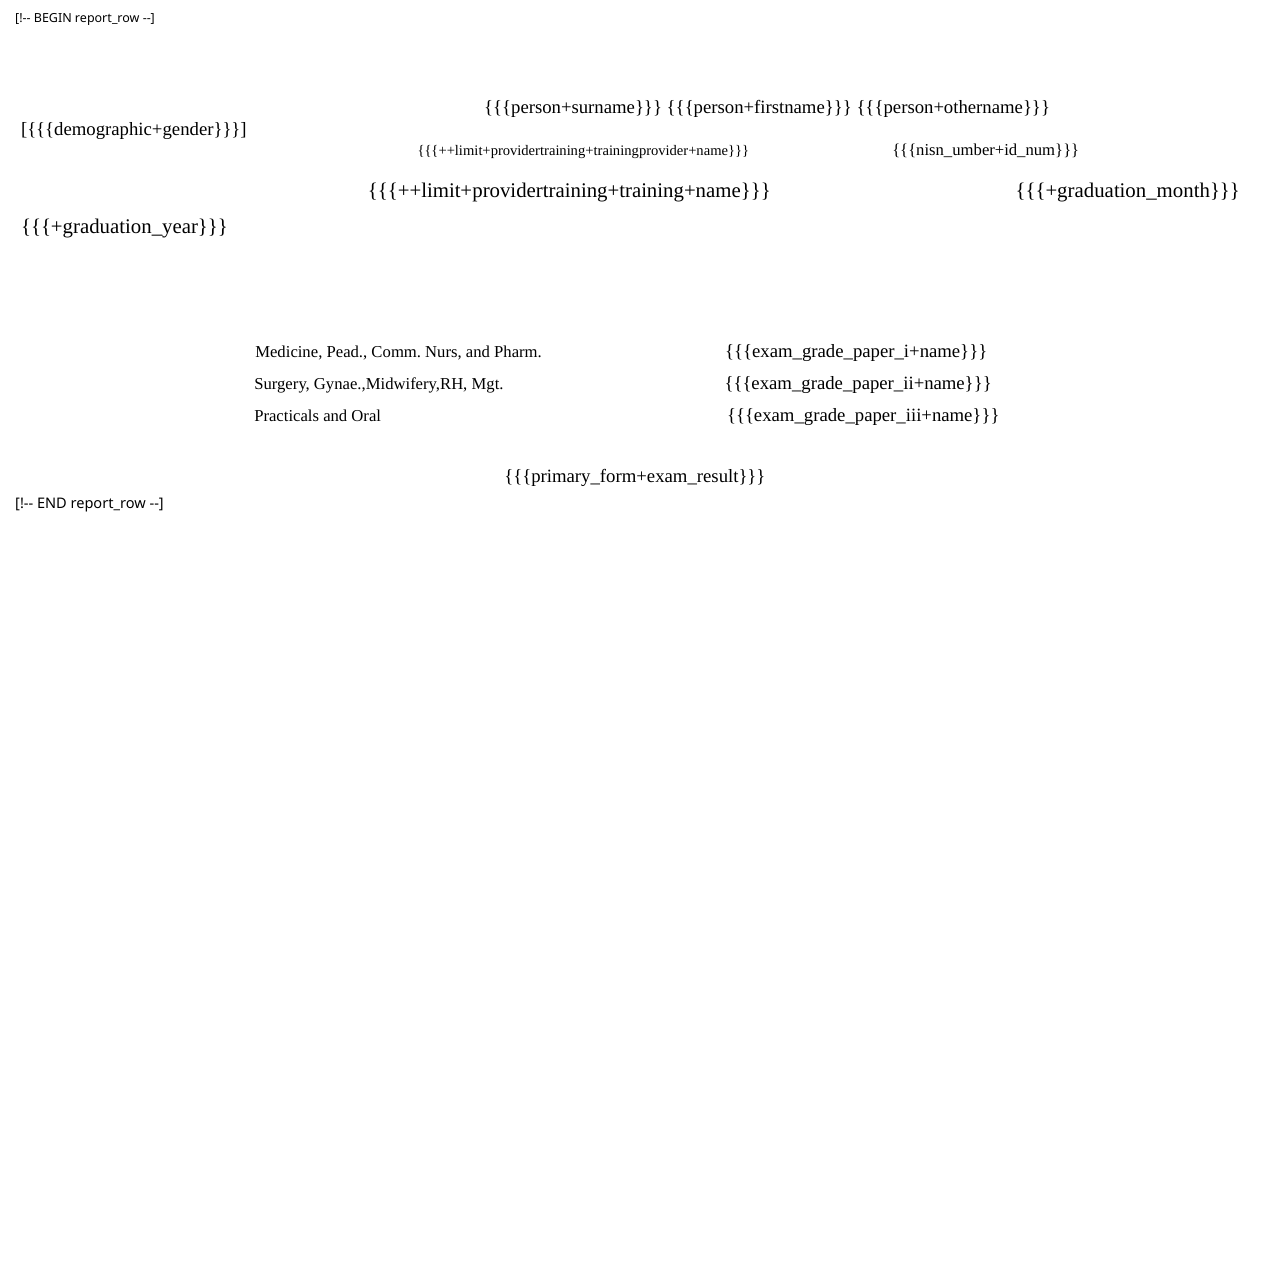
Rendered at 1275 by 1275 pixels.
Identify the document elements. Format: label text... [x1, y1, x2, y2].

text [!-- BEGIN report_row --] [15, 9, 1260, 26]
table_header {{{person+surname}}} {{{person+firstname}}} {{{person+othername}}} [{{{demographic+gender}}}] {{{++limit+providertraining+trainingprovider+name}}} {{{nisn_umber+id_num}}} {{{++limit+providertraining+training+name}}} {{{+graduation_month}}} {{{+graduation_year}}} Medicine, Pead., Comm. Nurs, and Pharm. {{{exam_grade_paper_i+name}}} Surgery, Gynae.,Midwifery,RH, Mgt. {{{exam_grade_paper_ii+name}}} Practicals and Oral {{{exam_grade_paper_iii+name}}} {{{primary_form+exam_result}}} [15, 26, 1260, 492]
text [!-- END report_row --] [15, 492, 1260, 512]
